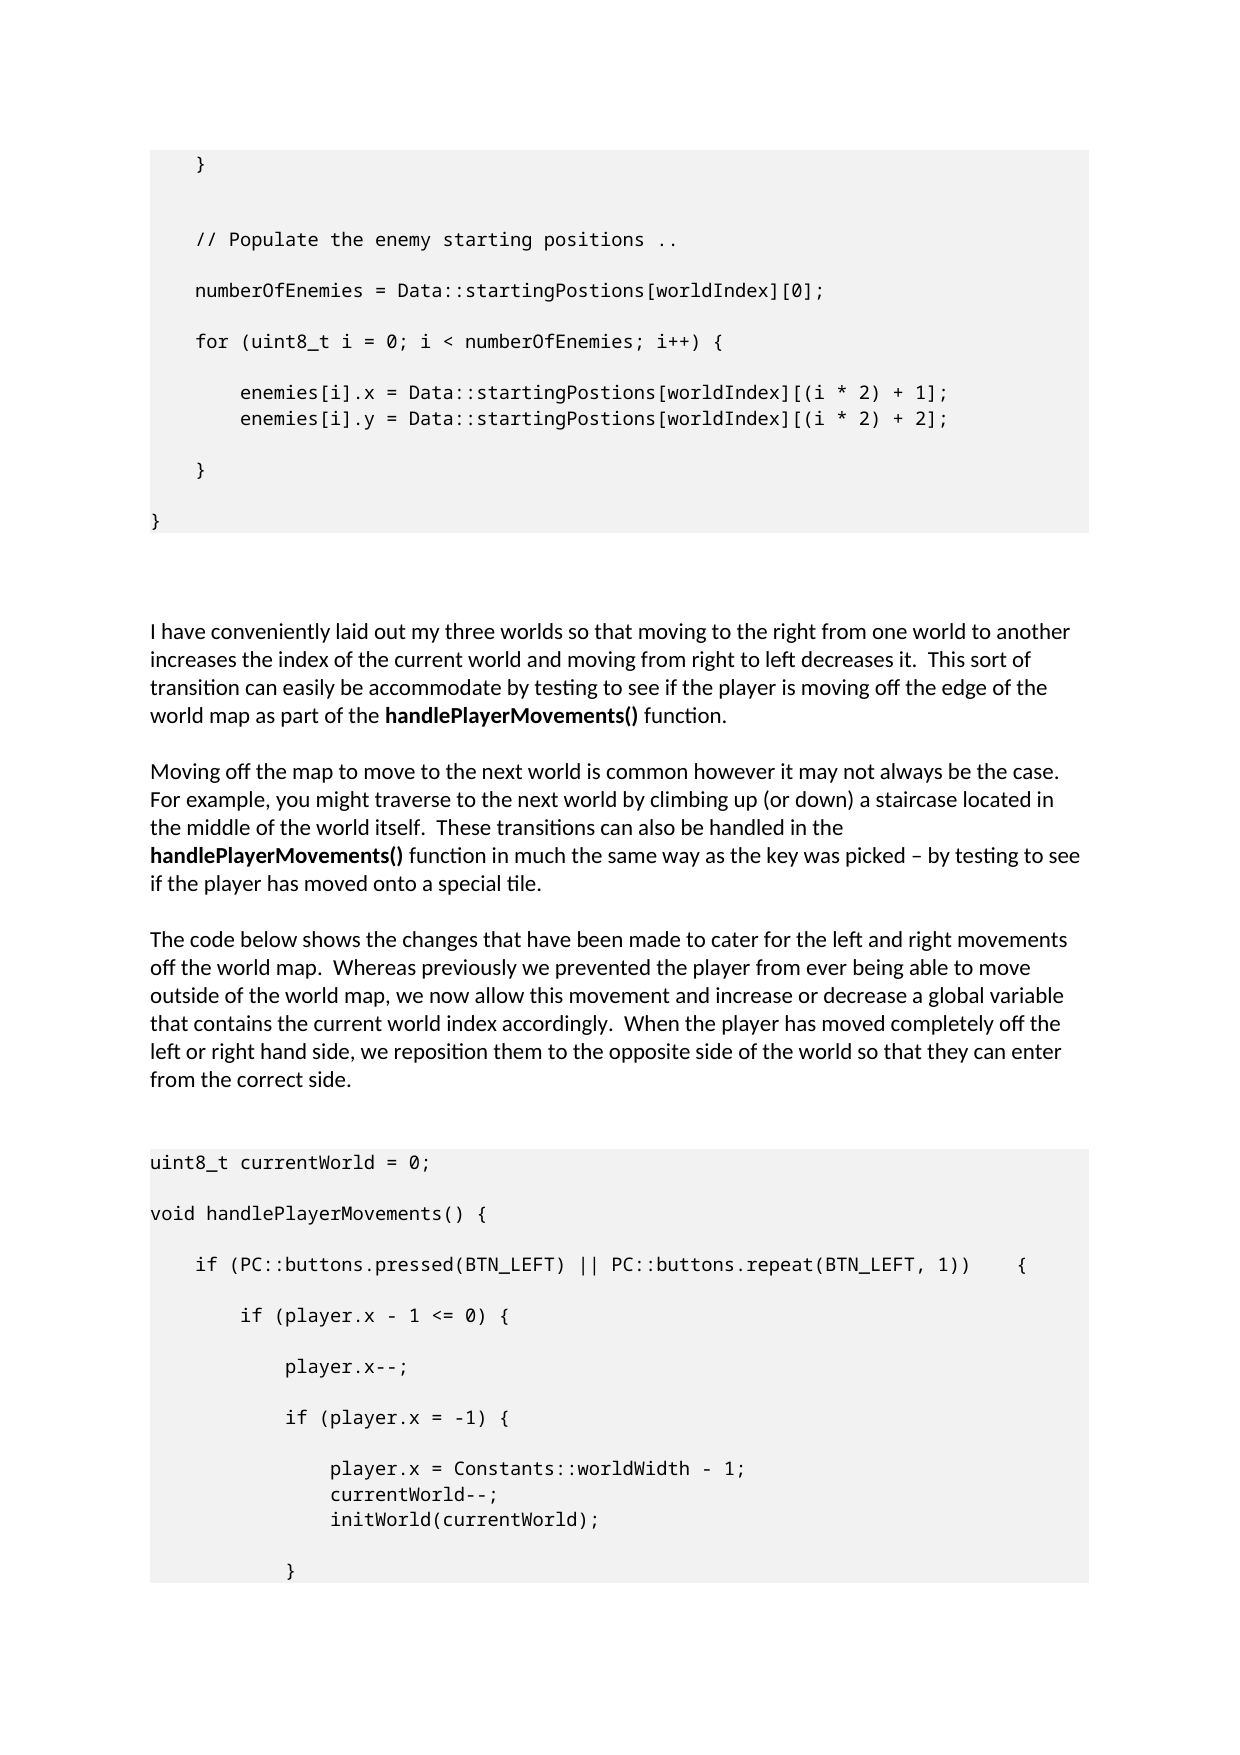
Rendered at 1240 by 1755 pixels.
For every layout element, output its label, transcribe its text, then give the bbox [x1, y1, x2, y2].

text } [150, 456, 1089, 482]
text enemies[i].x = Data::startingPostions[worldIndex][(i * 2) + 1]; [150, 380, 1089, 405]
text Moving off the map to move to the next world is common however it may not always be the case. For example, you might traverse to the next world by climbing up (or down) a staircase located in the middle of the world itself. These transitions can also be handled in the handlePlayerMovements() function in much the same way as the key was picked – by testing to see if the player has moved onto a special tile. [150, 757, 1089, 897]
text uint8_t currentWorld = 0; [150, 1149, 1089, 1175]
text if (PC::buttons.pressed(BTN_LEFT) || PC::buttons.repeat(BTN_LEFT, 1)) { [150, 1251, 1089, 1277]
text The code below shows the changes that have been made to cater for the left and right movements off the world map. Whereas previously we prevented the player from ever being able to move outside of the world map, we now allow this movement and increase or decrease a global variable that contains the current world index accordingly. When the player has moved completely off the left or right hand side, we reposition them to the opposite side of the world so that they can enter from the correct side. [150, 925, 1089, 1093]
text currentWorld--; [150, 1481, 1089, 1507]
text if (player.x - 1 <= 0) { [150, 1302, 1089, 1328]
text initWorld(currentWorld); [150, 1507, 1089, 1532]
text // Populate the enemy starting positions .. [150, 227, 1089, 252]
text } [150, 150, 1089, 176]
text } [150, 1558, 1089, 1583]
text for (uint8_t i = 0; i < numberOfEnemies; i++) { [150, 329, 1089, 354]
text player.x = Constants::worldWidth - 1; [150, 1456, 1089, 1481]
text if (player.x = -1) { [150, 1404, 1089, 1430]
text enemies[i].y = Data::startingPostions[worldIndex][(i * 2) + 2]; [150, 405, 1089, 431]
text I have conveniently laid out my three worlds so that moving to the right from one world to another increases the index of the current world and moving from right to left decreases it. This sort of transition can easily be accommodate by testing to see if the player is moving off the edge of the world map as part of the handlePlayerMovements() function. [150, 617, 1089, 729]
text void handlePlayerMovements() { [150, 1200, 1089, 1226]
text player.x--; [150, 1353, 1089, 1379]
text } [150, 507, 1089, 533]
text numberOfEnemies = Data::startingPostions[worldIndex][0]; [150, 278, 1089, 303]
